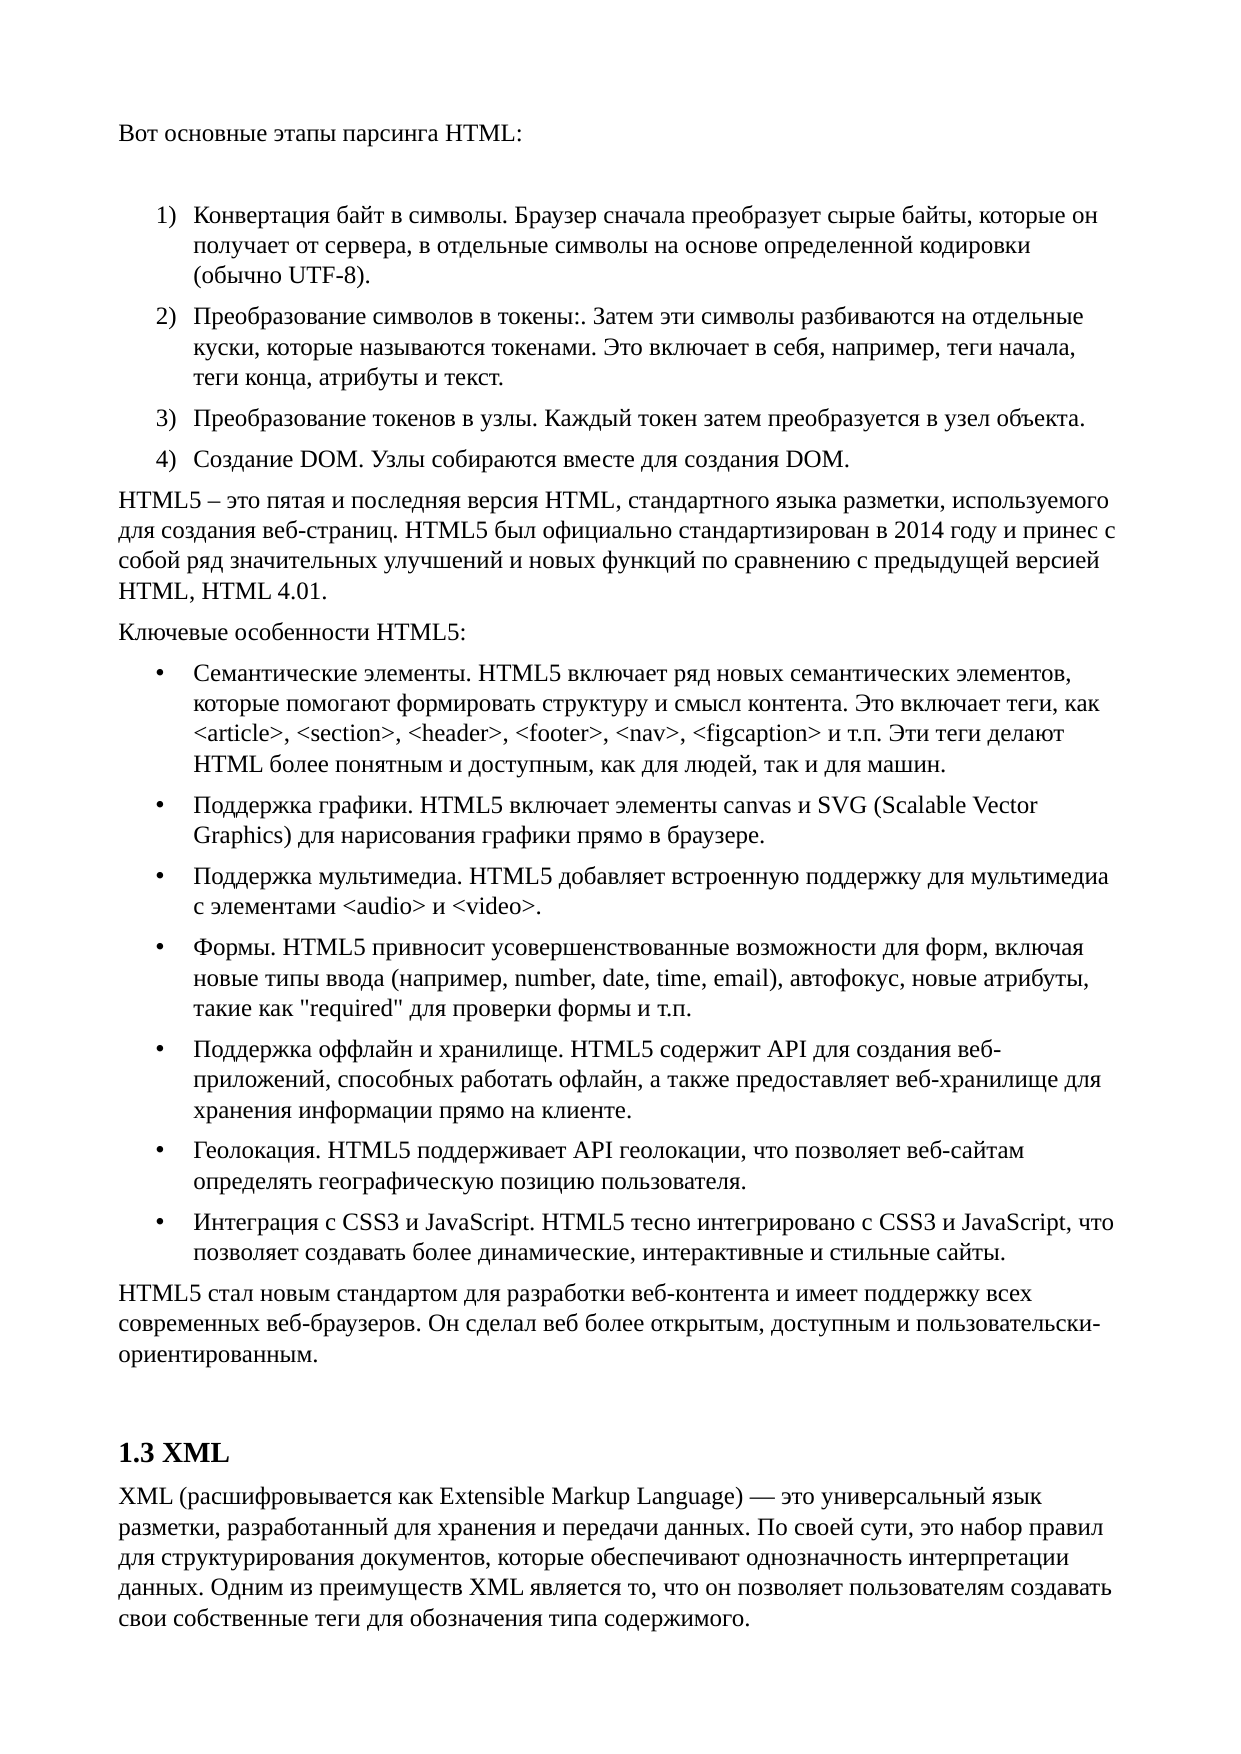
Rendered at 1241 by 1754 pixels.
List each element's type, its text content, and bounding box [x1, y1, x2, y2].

list Создание DOM. Узлы собираются вместе для создания DOM. [156, 444, 1122, 473]
list Преобразование символов в токены:. Затем эти символы разбиваются на отдельные куски, которые называются токенами. Это включает в себя, например, теги начала, теги конца, атрибуты и текст. [156, 301, 1122, 391]
text XML (расшифровывается как Extensible Markup Language) — это универсальный язык разметки, разработанный для хранения и передачи данных. По своей сути, это набор правил для структурирования документов, которые обеспечивают однозначность интерпретации данных. Одним из преимуществ XML является то, что он позволяет пользователям создавать свои собственные теги для обозначения типа содержимого. [118, 1481, 1122, 1632]
text HTML5 стал новым стандартом для разработки веб-контента и имеет поддержку всех современных веб-браузеров. Он сделал веб более открытым, доступным и пользовательски-ориентированным. [118, 1278, 1122, 1368]
list Поддержка мультимедиа. HTML5 добавляет встроенную поддержку для мультимедиа с элементами <audio> и <video>. [156, 861, 1122, 920]
subtitle 1.3 XML [118, 1435, 1122, 1469]
list Конвертация байт в символы. Браузер сначала преобразует сырые байты, которые он получает от сервера, в отдельные символы на основе определенной кодировки (обычно UTF-8). [156, 200, 1122, 289]
list Интеграция с CSS3 и JavaScript. HTML5 тесно интегрировано с CSS3 и JavaScript, что позволяет создавать более динамические, интерактивные и стильные сайты. [156, 1207, 1122, 1266]
text Ключевые особенности HTML5: [118, 617, 1122, 646]
list Преобразование токенов в узлы. Каждый токен затем преобразуется в узел объекта. [156, 403, 1122, 432]
list Поддержка оффлайн и хранилище. HTML5 содержит API для создания веб-приложений, способных работать офлайн, а также предоставляет веб-хранилище для хранения информации прямо на клиенте. [156, 1034, 1122, 1123]
list Геолокация. HTML5 поддерживает API геолокации, что позволяет веб-сайтам определять географическую позицию пользователя. [156, 1136, 1122, 1195]
list Формы. HTML5 привносит усовершенствованные возможности для форм, включая новые типы ввода (например, number, date, time, email), автофокус, новые атрибуты, такие как "required" для проверки формы и т.п. [156, 932, 1122, 1022]
list Семантические элементы. HTML5 включает ряд новых семантических элементов, которые помогают формировать структуру и смысл контента. Это включает теги, как <article>, <section>, <header>, <footer>, <nav>, <figcaption> и т.п. Эти теги делают HTML более понятным и доступным, как для людей, так и для машин. [156, 658, 1122, 778]
text HTML5 – это пятая и последняя версия HTML, стандартного языка разметки, используемого для создания веб-страниц. HTML5 был официально стандартизирован в 2014 году и принес с собой ряд значительных улучшений и новых функций по сравнению с предыдущей версией HTML, HTML 4.01. [118, 485, 1122, 605]
text Вот основные этапы парсинга HTML: [118, 118, 1122, 147]
list Поддержка графики. HTML5 включает элементы canvas и SVG (Scalable Vector Graphics) для нарисования графики прямо в браузере. [156, 790, 1122, 849]
